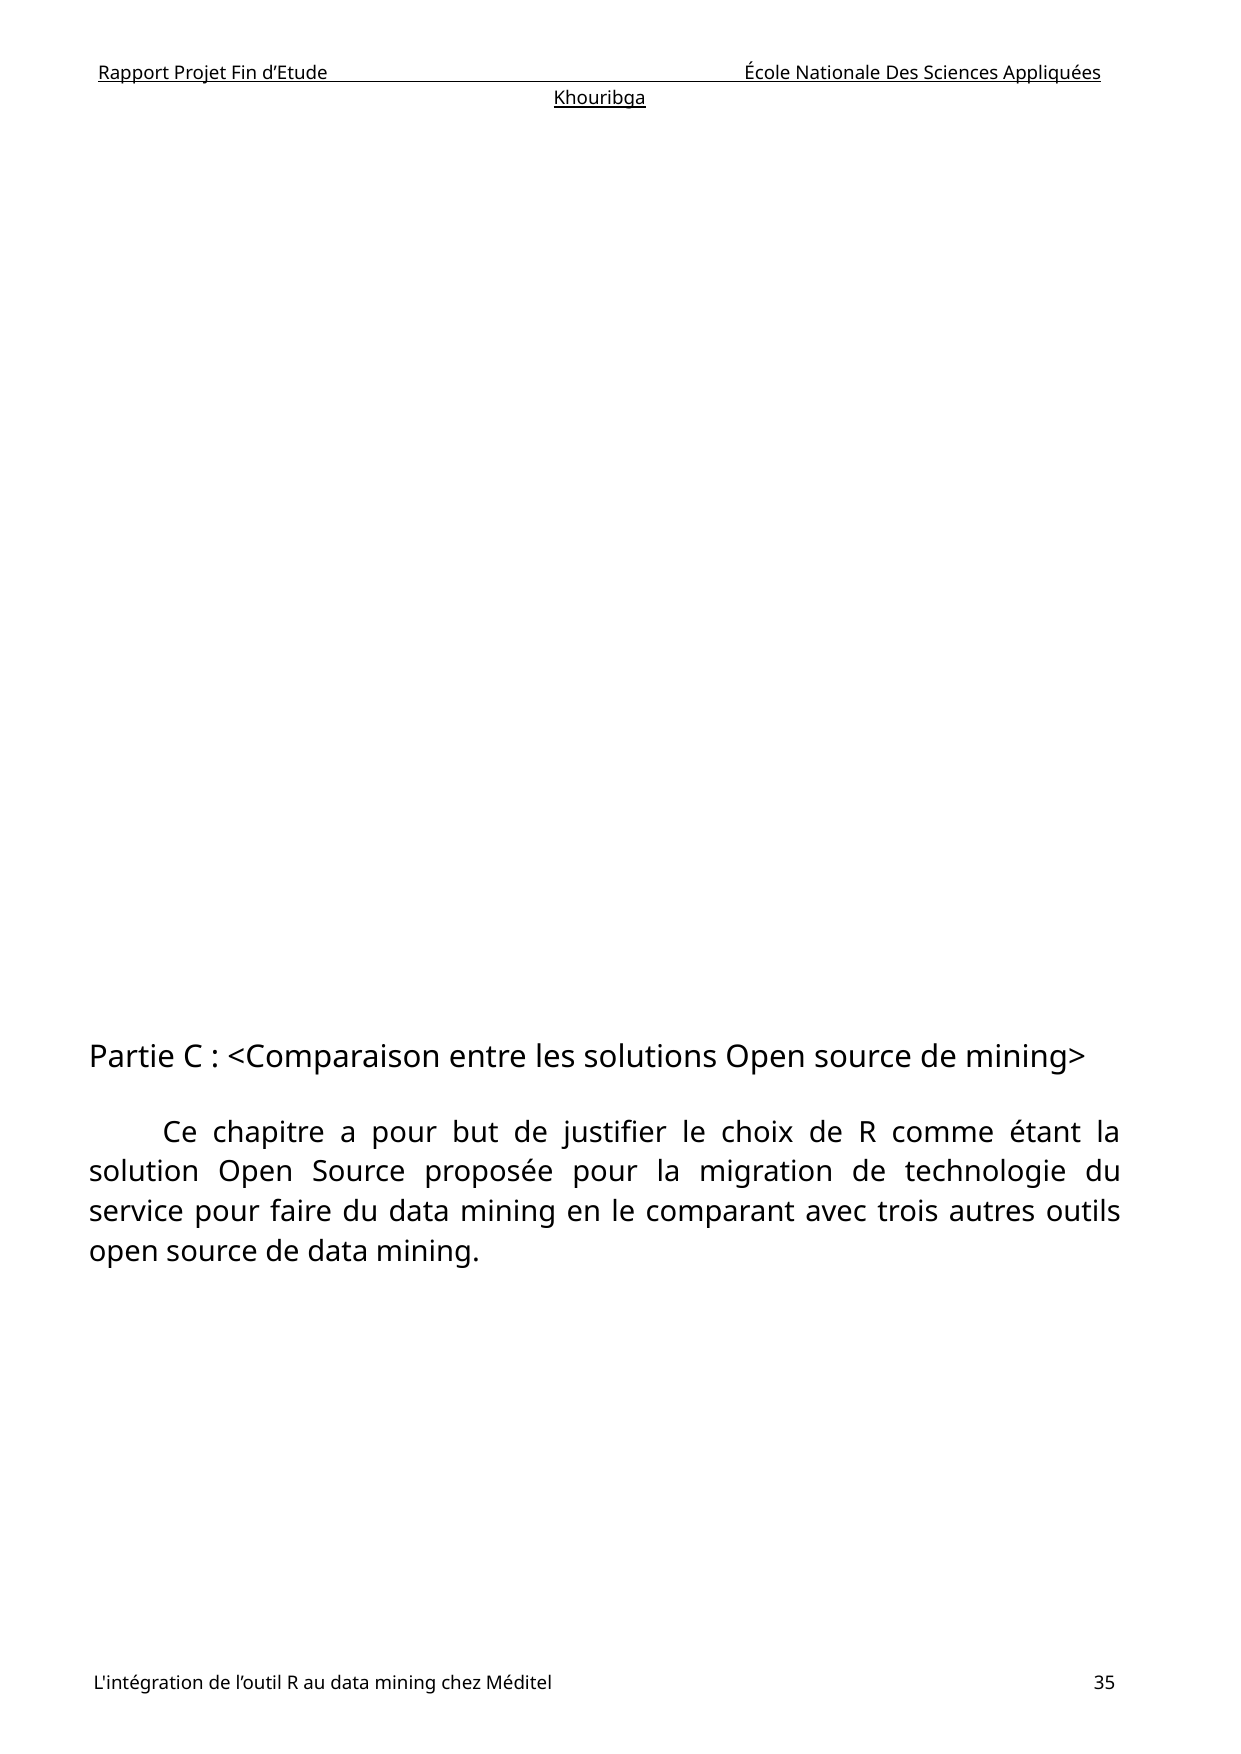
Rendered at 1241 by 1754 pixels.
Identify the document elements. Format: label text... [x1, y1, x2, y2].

text Ce chapitre a pour but de justifier le choix de R comme étant la solution Open Source proposée pour la migration de technologie du service pour faire du data mining en le comparant avec trois autres outils open source de data mining. [88, 1111, 1122, 1270]
text Partie C : <Comparaison entre les solutions Open source de mining> [88, 1034, 1122, 1077]
